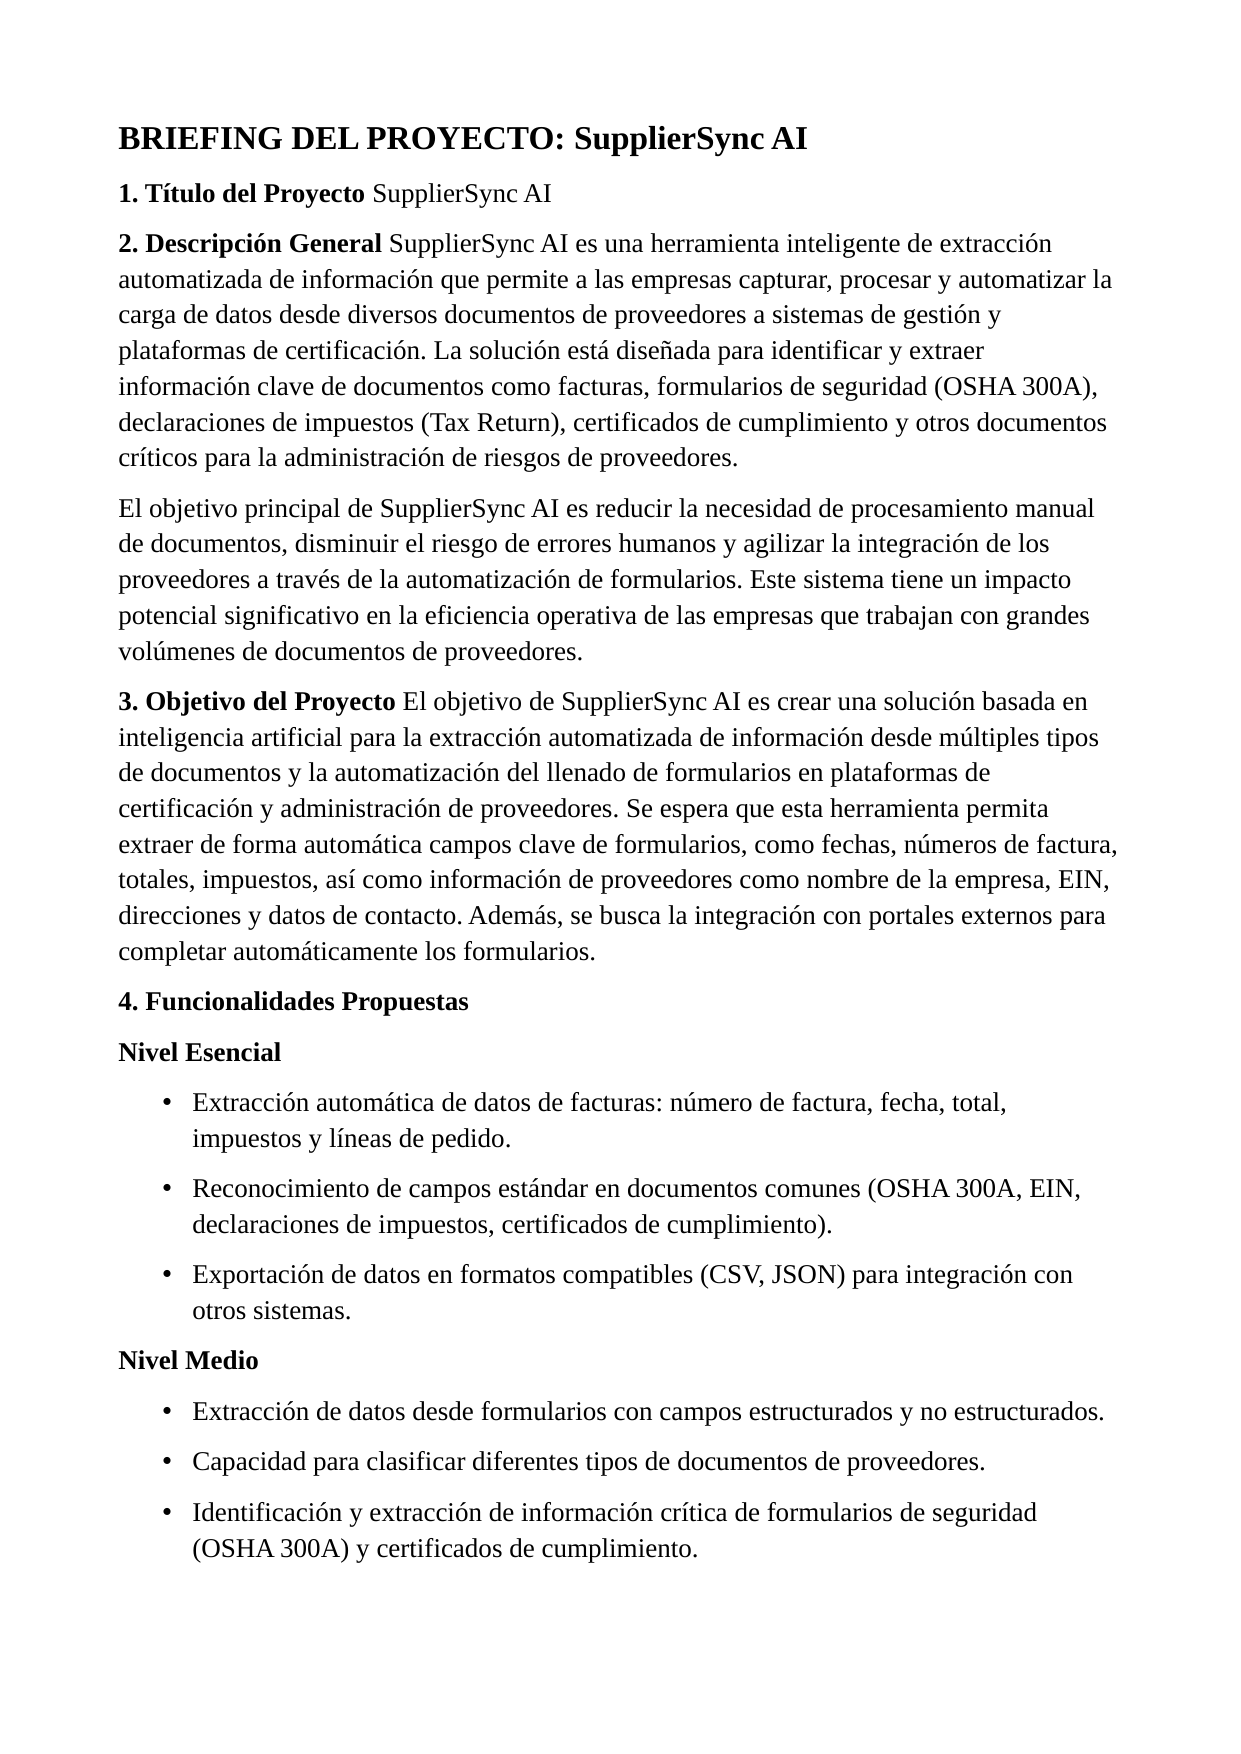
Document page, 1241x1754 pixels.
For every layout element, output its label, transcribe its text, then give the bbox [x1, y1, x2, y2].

list Extracción de datos desde formularios con campos estructurados y no estructurados. [162, 1395, 1122, 1426]
text Nivel Medio [118, 1344, 1122, 1376]
list Capacidad para clasificar diferentes tipos de documentos de proveedores. [162, 1445, 1122, 1477]
text 2. Descripción General SupplierSync AI es una herramienta inteligente de extracción automatizada de información que permite a las empresas capturar, procesar y automatizar la carga de datos desde diversos documentos de proveedores a sistemas de gestión y plataformas de certificación. La solución está diseñada para identificar y extraer información clave de documentos como facturas, formularios de seguridad (OSHA 300A), declaraciones de impuestos (Tax Return), certificados de cumplimiento y otros documentos críticos para la administración de riesgos de proveedores. [118, 227, 1122, 473]
text El objetivo principal de SupplierSync AI es reducir la necesidad de procesamiento manual de documentos, disminuir el riesgo de errores humanos y agilizar la integración de los proveedores a través de la automatización de formularios. Este sistema tiene un impacto potencial significativo en la eficiencia operativa de las empresas que trabajan con grandes volúmenes de documentos de proveedores. [118, 492, 1122, 666]
text 3. Objetivo del Proyecto El objetivo de SupplierSync AI es crear una solución basada en inteligencia artificial para la extracción automatizada de información desde múltiples tipos de documentos y la automatización del llenado de formularios en plataformas de certificación y administración de proveedores. Se espera que esta herramienta permita extraer de forma automática campos clave de formularios, como fechas, números de factura, totales, impuestos, así como información de proveedores como nombre de la empresa, EIN, direcciones y datos de contacto. Además, se busca la integración con portales externos para completar automáticamente los formularios. [118, 685, 1122, 966]
list Extracción automática de datos de facturas: número de factura, fecha, total, impuestos y líneas de pedido. [162, 1086, 1122, 1153]
list Reconocimiento de campos estándar en documentos comunes (OSHA 300A, EIN, declaraciones de impuestos, certificados de cumplimiento). [162, 1172, 1122, 1239]
list Exportación de datos en formatos compatibles (CSV, JSON) para integración con otros sistemas. [162, 1258, 1122, 1325]
text BRIEFING DEL PROYECTO: SupplierSync AI [118, 118, 1122, 156]
text Nivel Esencial [118, 1036, 1122, 1067]
text 4. Funcionalidades Propuestas [118, 985, 1122, 1017]
text 1. Título del Proyecto SupplierSync AI [118, 177, 1122, 208]
list Identificación y extracción de información crítica de formularios de seguridad (OSHA 300A) y certificados de cumplimiento. [162, 1496, 1122, 1563]
